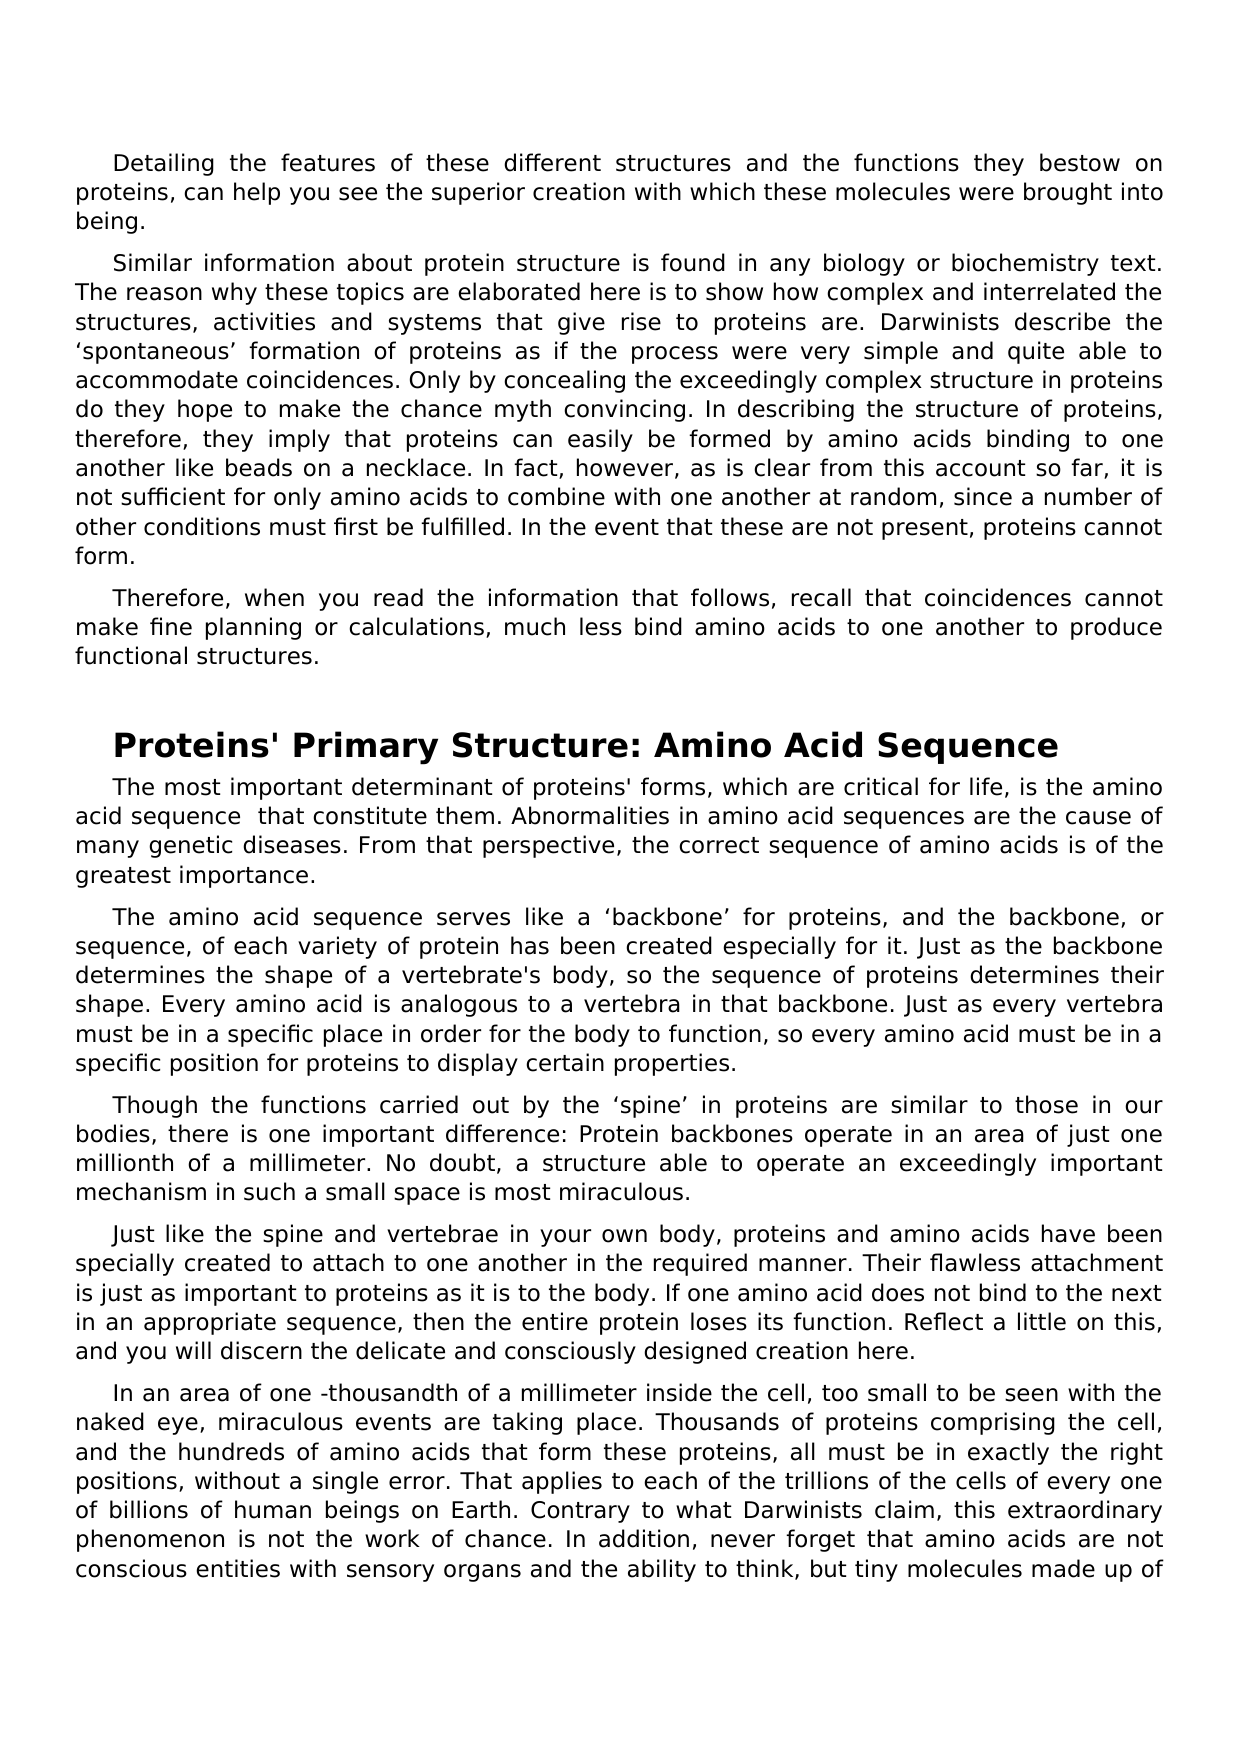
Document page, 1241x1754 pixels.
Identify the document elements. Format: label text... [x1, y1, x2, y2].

text Detailing the features of these different structures and the functions they bestow on proteins, can help you see the superior creation with which these molecules were brought into being. [75, 150, 1165, 235]
text The amino acid sequence serves like a ‘backbone’ for proteins, and the backbone, or sequence, of each variety of protein has been created especially for it. Just as the backbone determines the shape of a vertebrate's body, so the sequence of proteins determines their shape. Every amino acid is analogous to a vertebra in that backbone. Just as every vertebra must be in a specific place in order for the body to function, so every amino acid must be in a specific position for proteins to display certain properties. [75, 904, 1165, 1077]
text The most important determinant of proteins' forms, which are critical for life, is the amino acid sequence that constitute them. Abnormalities in amino acid sequences are the cause of many genetic diseases. From that perspective, the correct sequence of amino acids is of the greatest importance. [75, 774, 1165, 888]
text Similar information about protein structure is found in any biology or biochemistry text. The reason why these topics are elaborated here is to show how complex and interrelated the structures, activities and systems that give rise to proteins are. Darwinists describe the ‘spontaneous’ formation of proteins as if the process were very simple and quite able to accommodate coincidences. Only by concealing the exceedingly complex structure in proteins do they hope to make the chance myth convincing. In describing the structure of proteins, therefore, they imply that proteins can easily be formed by amino acids binding to one another like beads on a necklace. In fact, however, as is clear from this account so far, it is not sufficient for only amino acids to combine with one another at random, since a number of other conditions must first be fulfilled. In the event that these are not present, proteins cannot form. [75, 250, 1165, 570]
subtitle Proteins' Primary Structure: Amino Acid Sequence [112, 727, 1165, 766]
text Therefore, when you read the information that follows, recall that coincidences cannot make fine planning or calculations, much less bind amino acids to one another to produce functional structures. [75, 585, 1165, 670]
text Just like the spine and vertebrae in your own body, proteins and amino acids have been specially created to attach to one another in the required manner. Their flawless attachment is just as important to proteins as it is to the body. If one amino acid does not bind to the next in an appropriate sequence, then the entire protein loses its function. Reflect a little on this, and you will discern the delicate and consciously designed creation here. [75, 1221, 1165, 1365]
text In an area of one -thousandth of a millimeter inside the cell, too small to be seen with the naked eye, miraculous events are taking place. Thousands of proteins comprising the cell, and the hundreds of amino acids that form these proteins, all must be in exactly the right positions, without a single error. That applies to each of the trillions of the cells of every one of billions of human beings on Earth. Contrary to what Darwinists claim, this extraordinary phenomenon is not the work of chance. In addition, never forget that amino acids are not conscious entities with sensory organs and the ability to think, but tiny molecules made up of [75, 1380, 1165, 1582]
text Though the functions carried out by the ‘spine’ in proteins are similar to those in our bodies, there is one important difference: Protein backbones operate in an area of just one millionth of a millimeter. No doubt, a structure able to operate an exceedingly important mechanism in such a small space is most miraculous. [75, 1092, 1165, 1206]
